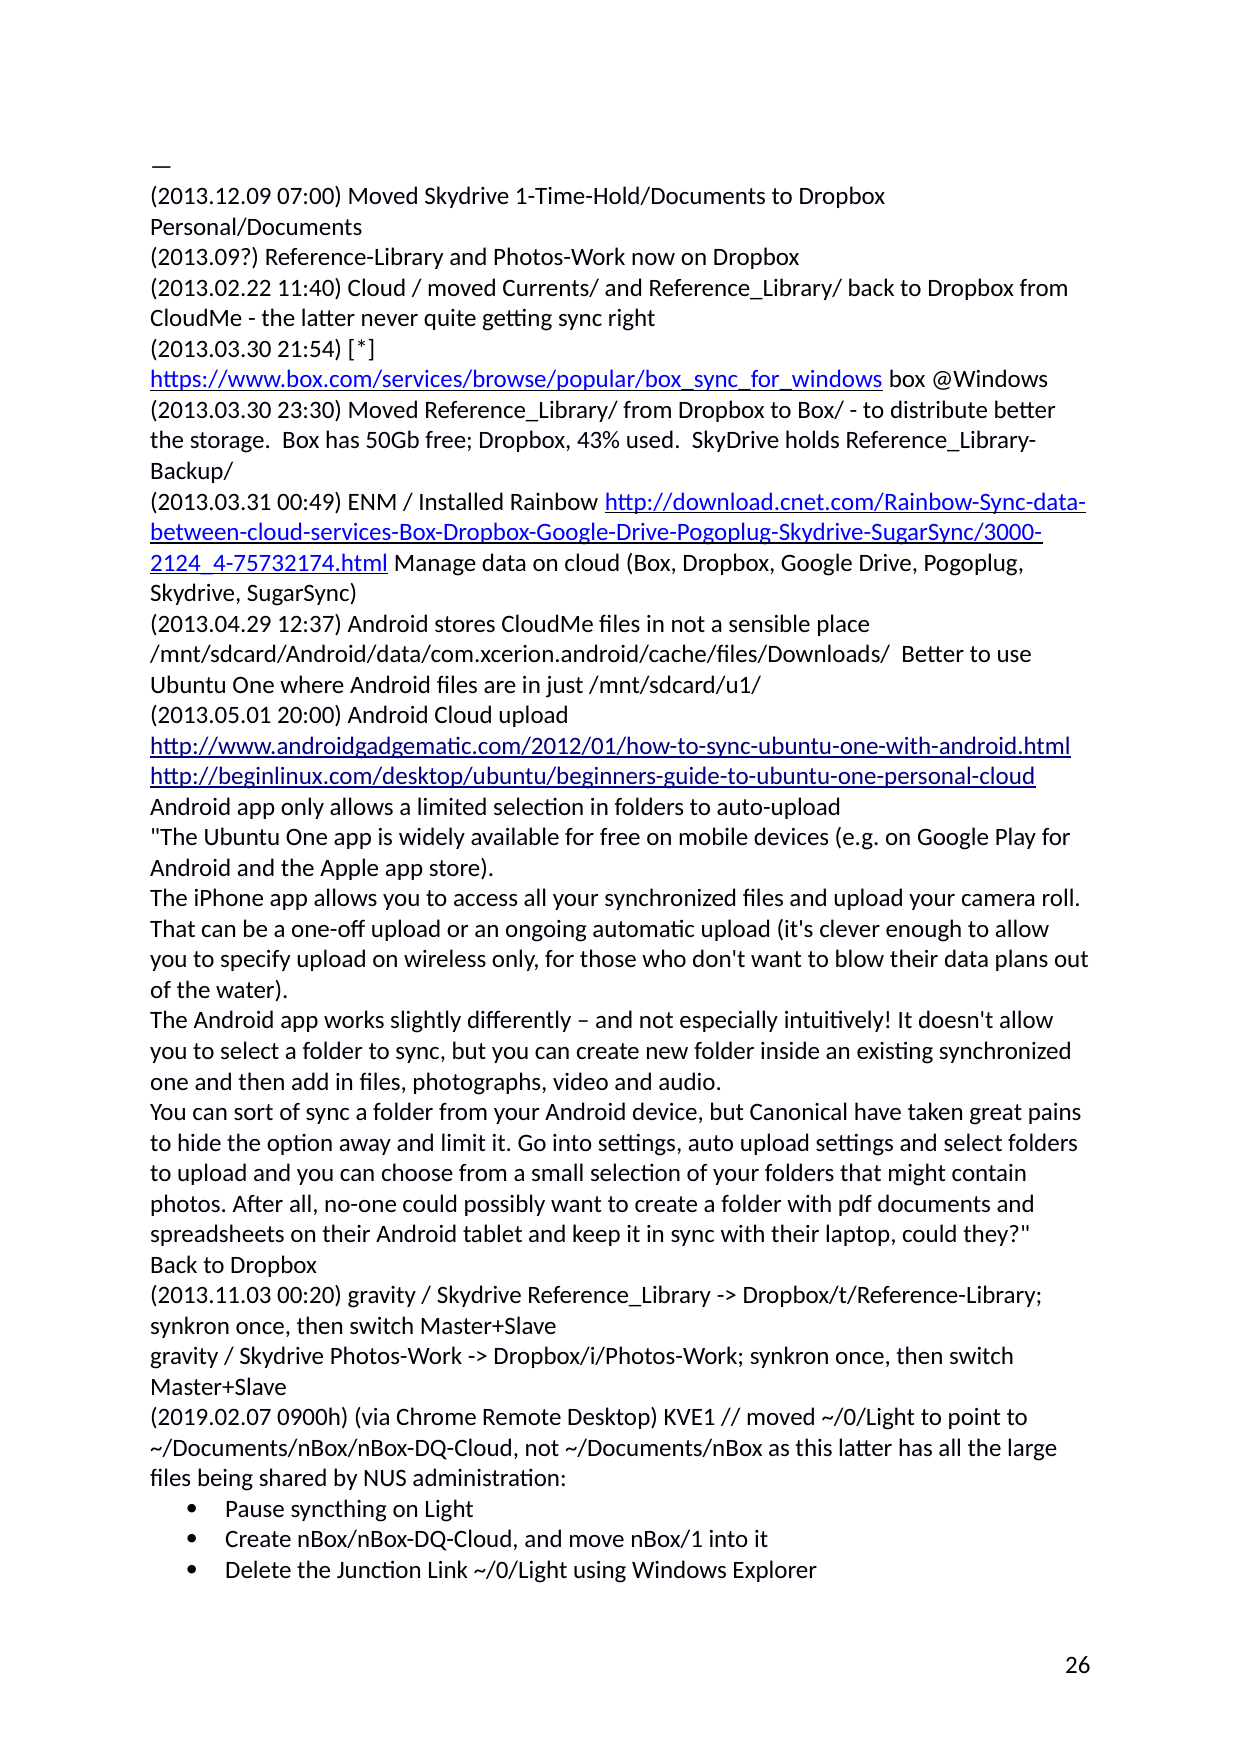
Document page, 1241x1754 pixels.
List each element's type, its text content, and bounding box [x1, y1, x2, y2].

text gravity / Skydrive Photos-Work -> Dropbox/i/Photos-Work; synkron once, then switch Master+Slave [150, 1340, 1090, 1401]
text (2013.12.09 07:00) Moved Skydrive 1-Time-Hold/Documents to Dropbox Personal/Documents [150, 181, 1090, 242]
text (2013.04.29 12:37) Android stores CloudMe files in not a sensible place /mnt/sdcard/Android/data/com.xcerion.android/cache/files/Downloads/ Better to use Ubuntu One where Android files are in just /mnt/sdcard/u1/ [150, 608, 1090, 699]
text Android app only allows a limited selection in folders to auto-upload [150, 791, 1090, 821]
text You can sort of sync a folder from your Android device, but Canonical have taken great pains to hide the option away and limit it. Go into settings, auto upload settings and select folders to upload and you can choose from a small selection of your folders that might contain photos. After all, no-one could possibly want to create a folder with pdf documents and spreadsheets on their Android tablet and keep it in sync with their laptop, could they?" [150, 1096, 1090, 1249]
text The Android app works slightly differently – and not especially intuitively! It doesn't allow you to select a folder to sync, but you can create new folder inside an existing synchronized one and then add in files, photographs, video and audio. [150, 1004, 1090, 1096]
text (2019.02.07 0900h) (via Chrome Remote Desktop) KVE1 // moved ~/0/Light to point to ~/Documents/nBox/nBox-DQ-Cloud, not ~/Documents/nBox as this latter has all the large files being shared by NUS administration: [150, 1401, 1090, 1493]
text (2013.11.03 00:20) gravity / Skydrive Reference_Library -> Dropbox/t/Reference-Library; synkron once, then switch Master+Slave [150, 1279, 1090, 1340]
text The iPhone app allows you to access all your synchronized files and upload your camera roll. That can be a one-off upload or an ongoing automatic upload (it's clever enough to allow you to specify upload on wireless only, for those who don't want to blow their data plans out of the water). [150, 882, 1090, 1004]
text http://www.androidgadgematic.com/2012/01/how-to-sync-ubuntu-one-with-android.html [150, 730, 1090, 760]
text (2013.09?) Reference-Library and Photos-Work now on Dropbox [150, 242, 1090, 272]
text (2013.03.30 21:54) [*] https://www.box.com/services/browse/popular/box_sync_for_windows box @Windows [150, 333, 1090, 394]
text (2013.03.31 00:49) ENM / Installed Rainbow http://download.cnet.com/Rainbow-Sync-data-between-cloud-services-Box-Dropbox-Google-Drive-Pogoplug-Skydrive-SugarSync/3000-2124_4-75732174.html Manage data on cloud (Box, Dropbox, Google Drive, Pogoplug, Skydrive, SugarSync) [150, 486, 1090, 608]
text Back to Dropbox [150, 1249, 1090, 1279]
text http://beginlinux.com/desktop/ubuntu/beginners-guide-to-ubuntu-one-personal-cloud [150, 760, 1090, 791]
list Create nBox/nBox-DQ-Cloud, and move nBox/1 into it [187, 1523, 1090, 1554]
text (2013.02.22 11:40) Cloud / moved Currents/ and Reference_Library/ back to Dropbox from CloudMe - the latter never quite getting sync right [150, 272, 1090, 333]
list Delete the Junction Link ~/0/Light using Windows Explorer [187, 1554, 1090, 1584]
text (2013.03.30 23:30) Moved Reference_Library/ from Dropbox to Box/ - to distribute better the storage. Box has 50Gb free; Dropbox, 43% used. SkyDrive holds Reference_Library-Backup/ [150, 394, 1090, 486]
text (2013.05.01 20:00) Android Cloud upload [150, 699, 1090, 730]
text "The Ubuntu One app is widely available for free on mobile devices (e.g. on Google Play for Android and the Apple app store). [150, 821, 1090, 882]
text — [150, 150, 1090, 181]
list Pause syncthing on Light [187, 1493, 1090, 1523]
